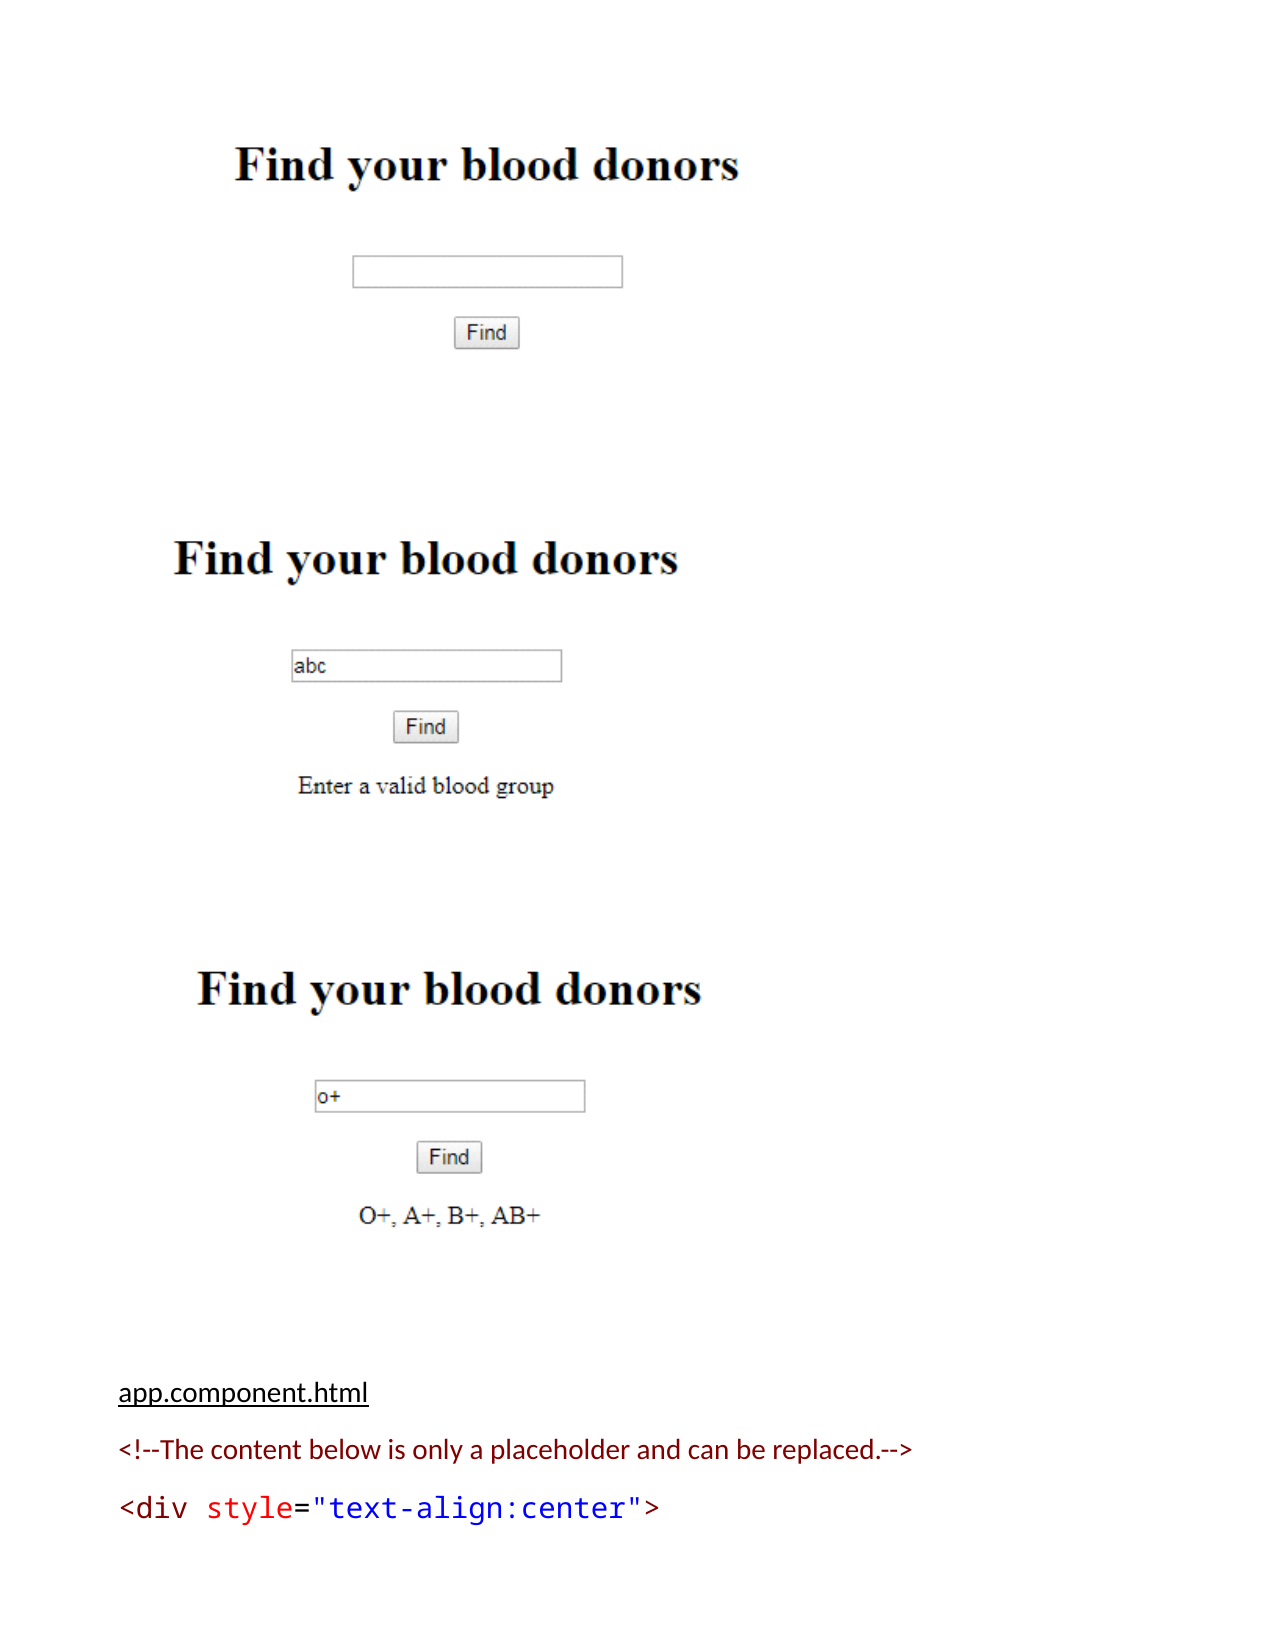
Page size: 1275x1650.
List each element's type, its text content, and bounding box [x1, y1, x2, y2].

text app.component.html [118, 1374, 1157, 1410]
text <div style="text-align:center"> [118, 1487, 1157, 1527]
text <!--The content below is only a placeholder and can be replaced.--> [118, 1431, 1157, 1466]
